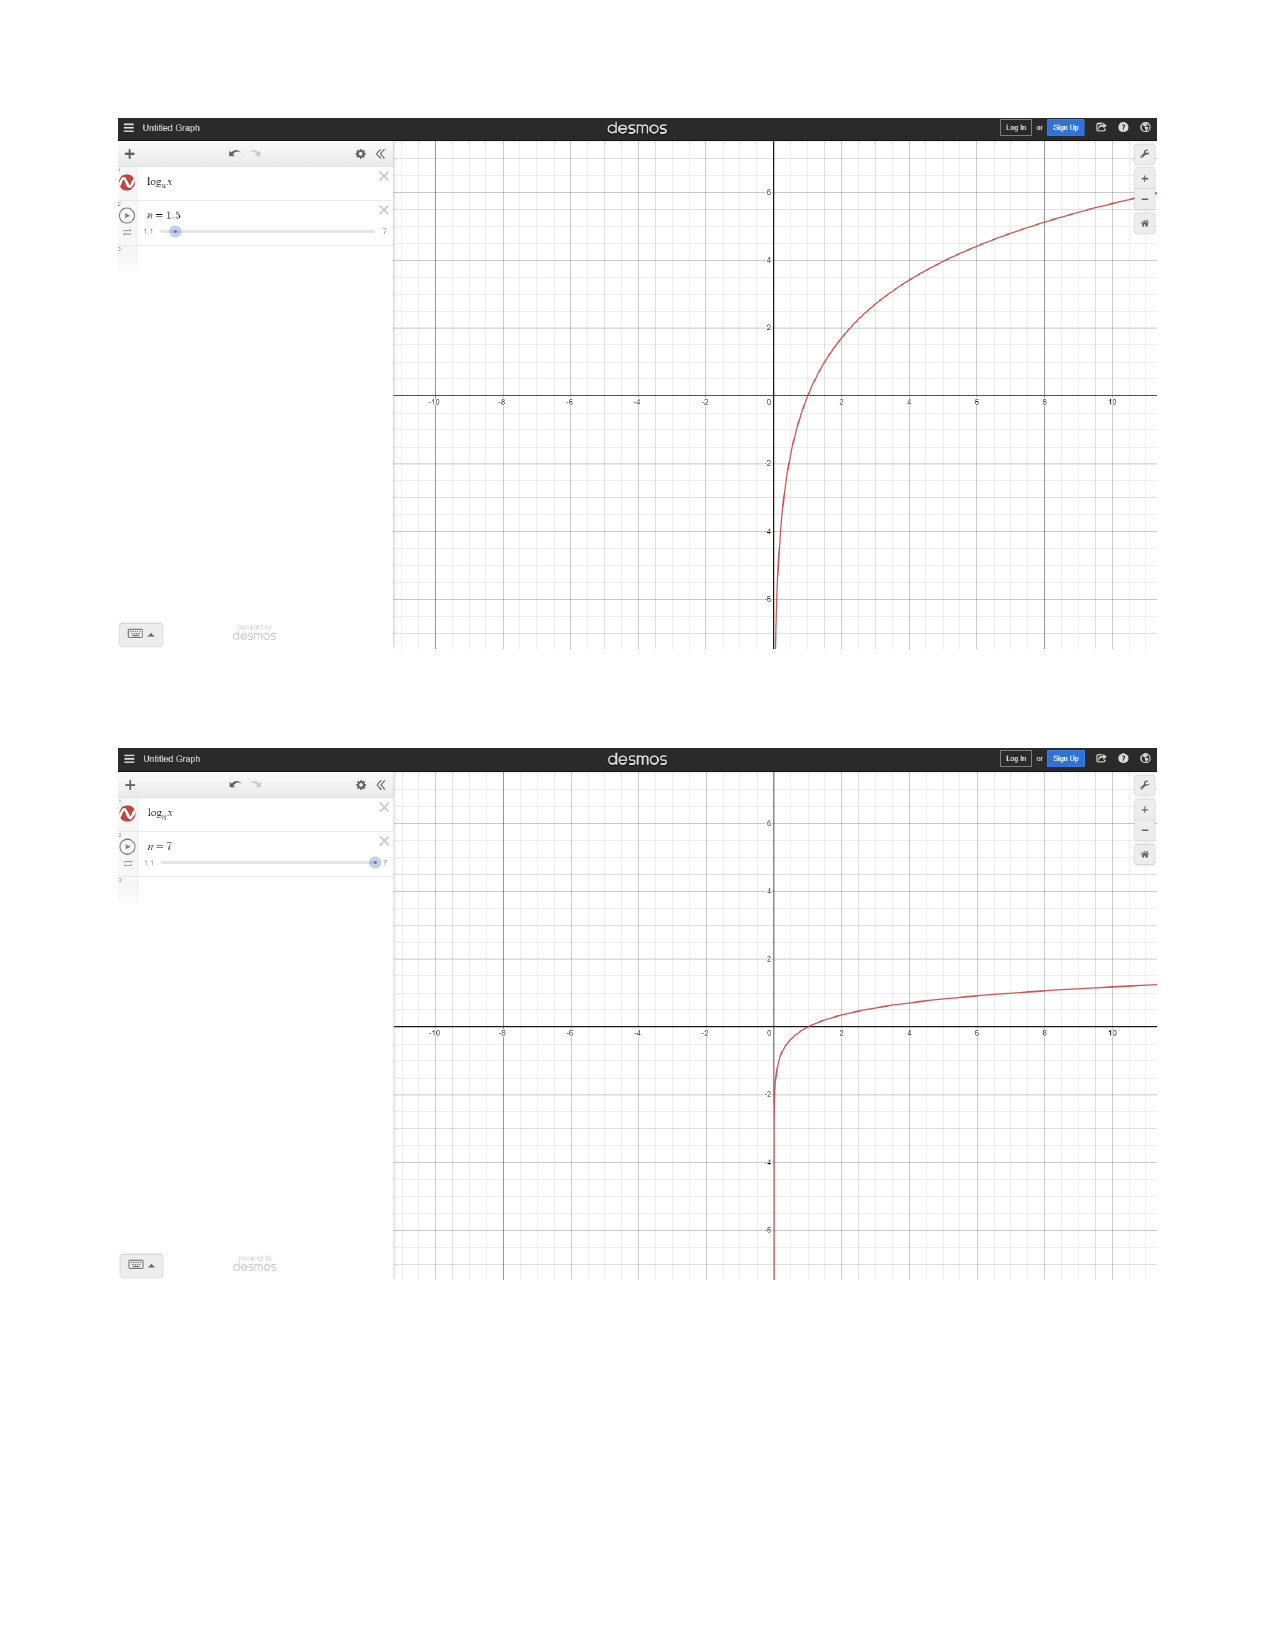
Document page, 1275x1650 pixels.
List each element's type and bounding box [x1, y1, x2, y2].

picture [118, 118, 1157, 649]
picture [118, 748, 1157, 1280]
